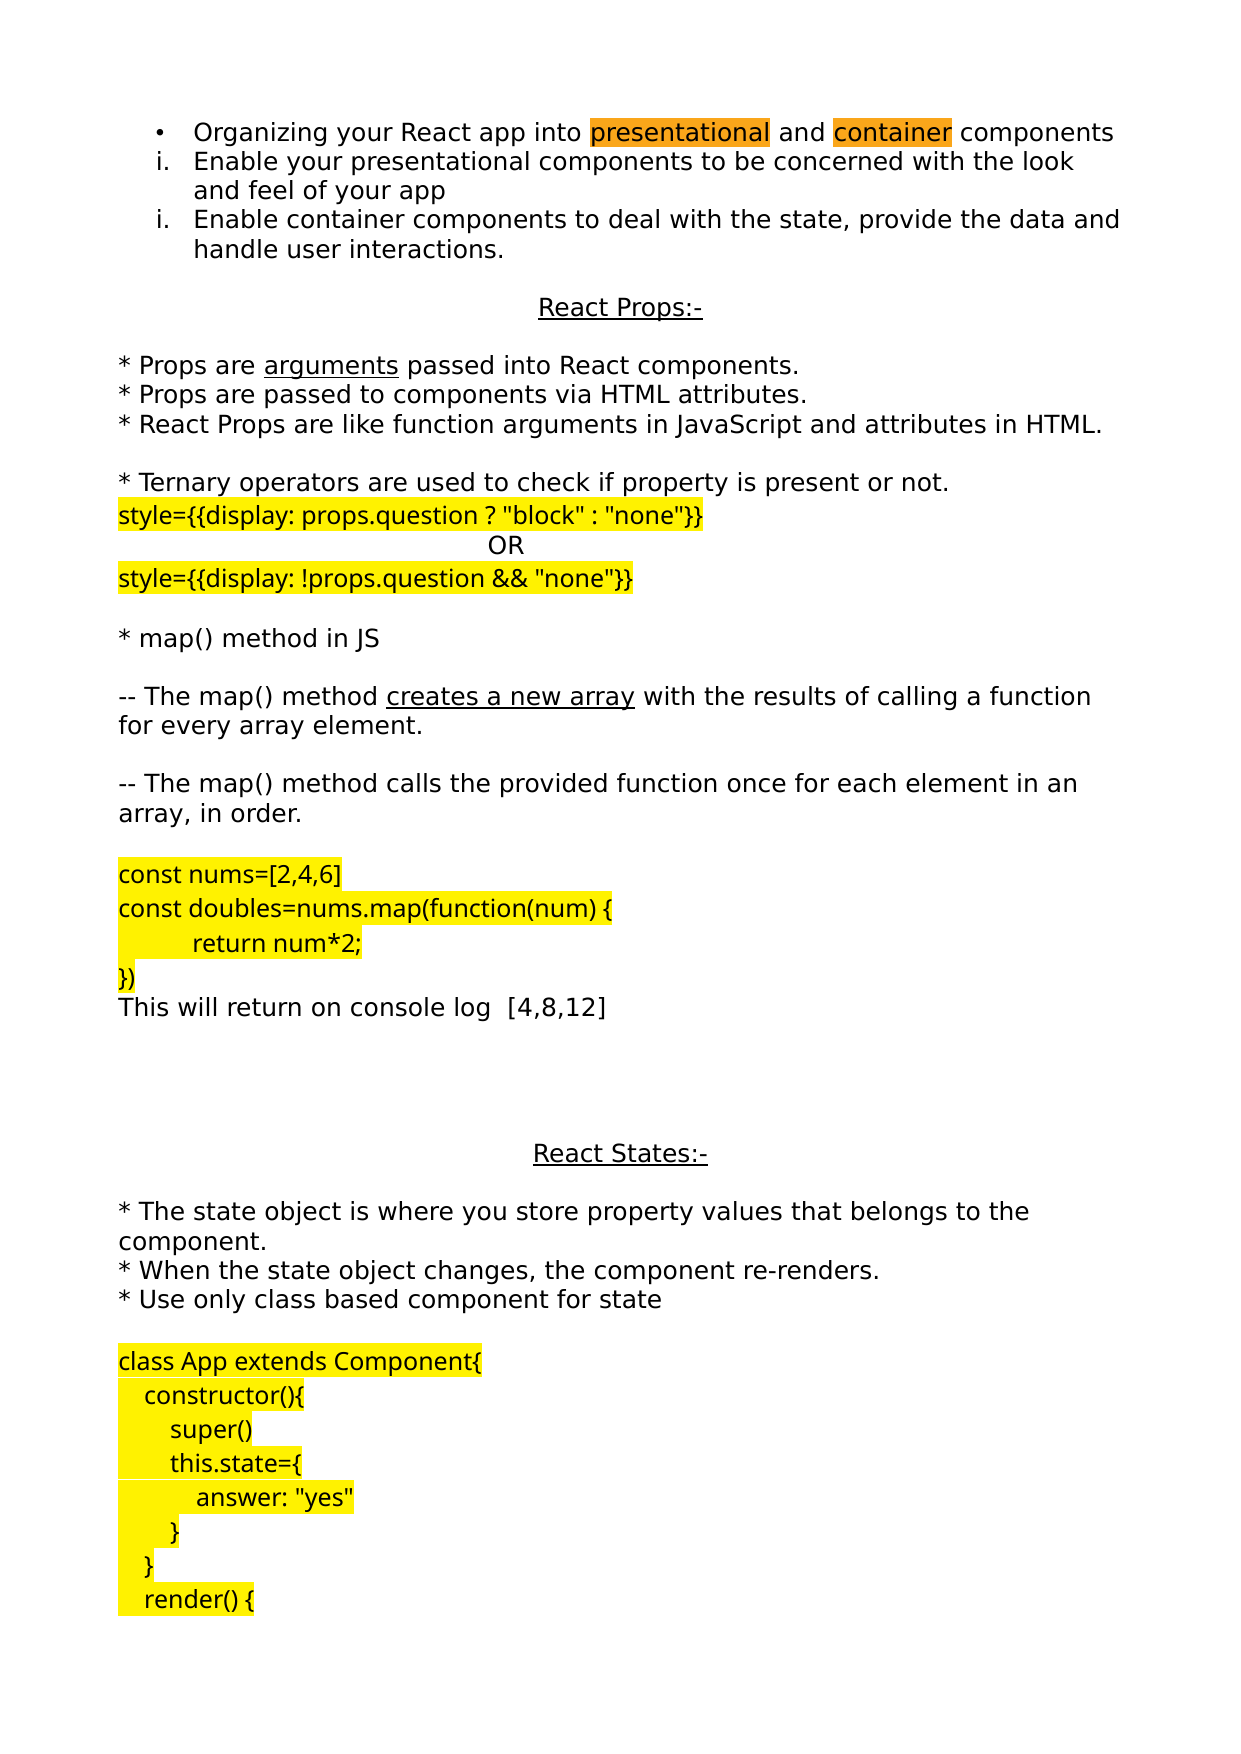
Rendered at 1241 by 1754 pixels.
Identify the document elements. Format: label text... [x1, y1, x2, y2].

text style={{display: props.question ? "block" : "none"}} [118, 497, 1122, 531]
text } [118, 1514, 1122, 1548]
text * map() method in JS [118, 624, 1122, 653]
text -- The map() method creates a new array with the results of calling a function for every array element. [118, 682, 1122, 740]
text React Props:- [118, 293, 1122, 322]
list Organizing your React app into presentational and container components [156, 118, 1122, 147]
text const nums=[2,4,6] [118, 857, 1122, 891]
list Enable container components to deal with the state, provide the data and handle user interactions. [156, 206, 1122, 264]
text * Ternary operators are used to check if property is present or not. [118, 468, 1122, 497]
text return num*2; [118, 925, 1122, 959]
text React States:- [118, 1139, 1122, 1168]
text -- The map() method calls the provided function once for each element in an array, in order. [118, 769, 1122, 828]
text * React Props are like function arguments in JavaScript and attributes in HTML. [118, 410, 1122, 439]
text * Props are arguments passed into React components. [118, 351, 1122, 381]
text * Use only class based component for state [118, 1285, 1122, 1314]
text this.state={ [118, 1446, 1122, 1479]
list Enable your presentational components to be concerned with the look and feel of your app [156, 147, 1122, 206]
text answer: "yes" [118, 1479, 1122, 1514]
text This will return on console log [4,8,12] [118, 993, 1122, 1022]
text OR [118, 531, 1122, 561]
text }) [118, 959, 1122, 993]
text const doubles=nums.map(function(num) { [118, 891, 1122, 925]
text * Props are passed to components via HTML attributes. [118, 381, 1122, 410]
text * When the state object changes, the component re-renders. [118, 1256, 1122, 1285]
text style={{display: !props.question && "none"}} [118, 561, 1122, 594]
text super() [118, 1411, 1122, 1446]
text * The state object is where you store property values that belongs to the component. [118, 1197, 1122, 1256]
text constructor(){ [118, 1377, 1122, 1411]
text class App extends Component{ [118, 1343, 1122, 1377]
text render() { [118, 1582, 1122, 1616]
text } [118, 1548, 1122, 1582]
